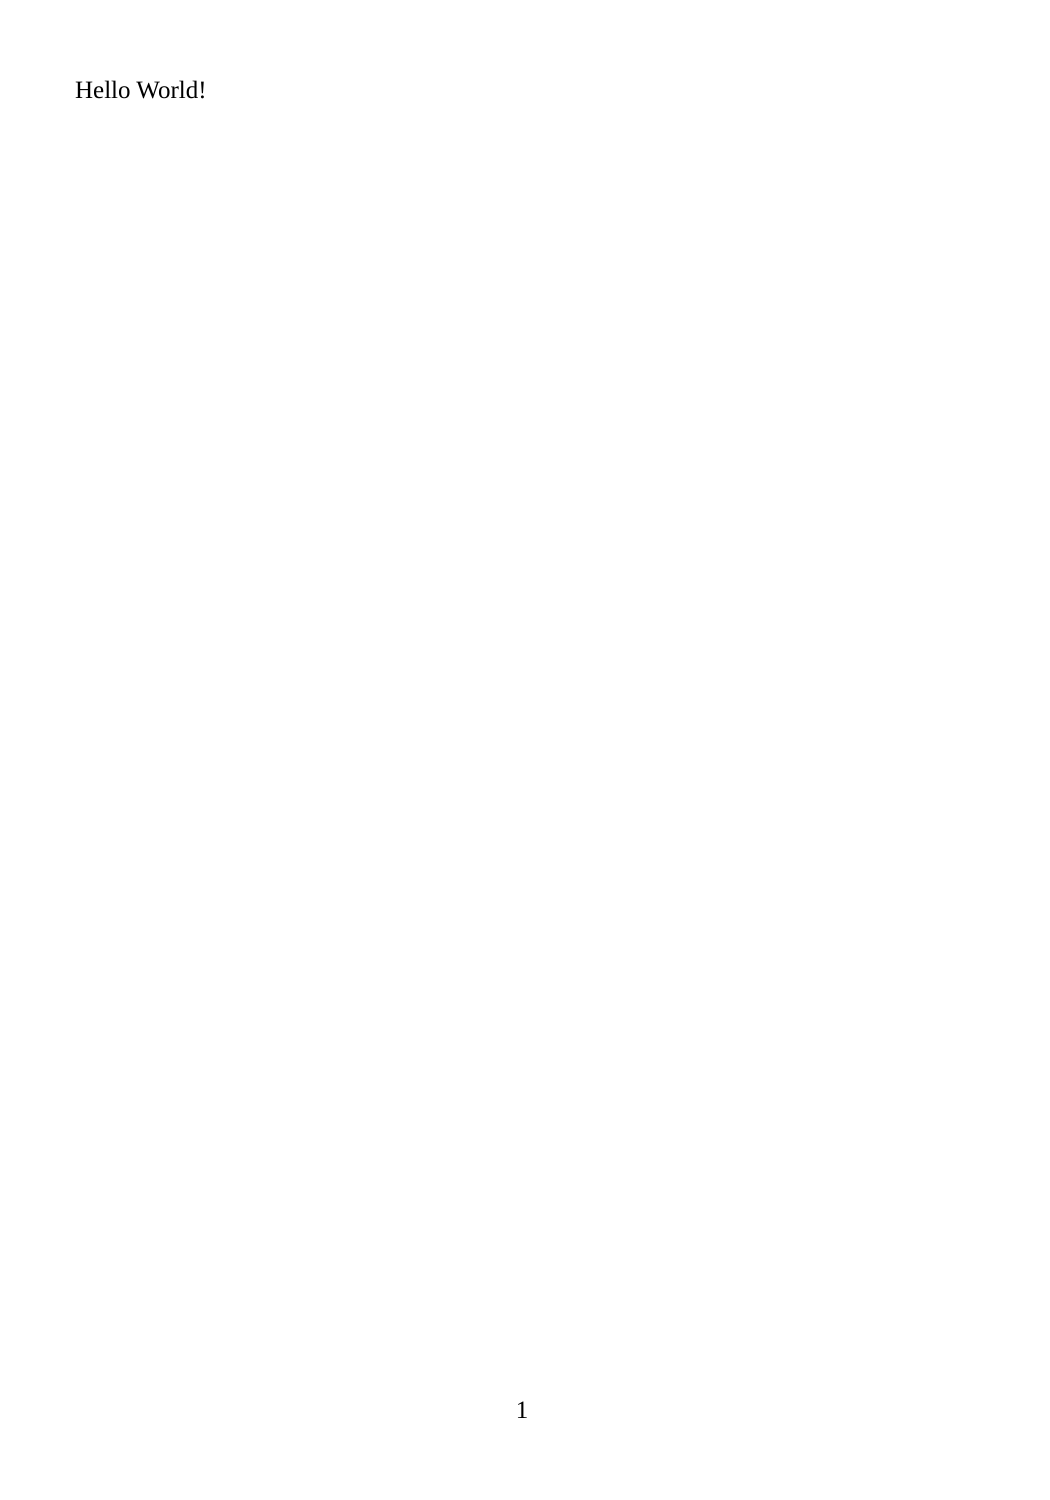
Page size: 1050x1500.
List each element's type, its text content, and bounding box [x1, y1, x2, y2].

text Hello World! [75, 75, 975, 104]
